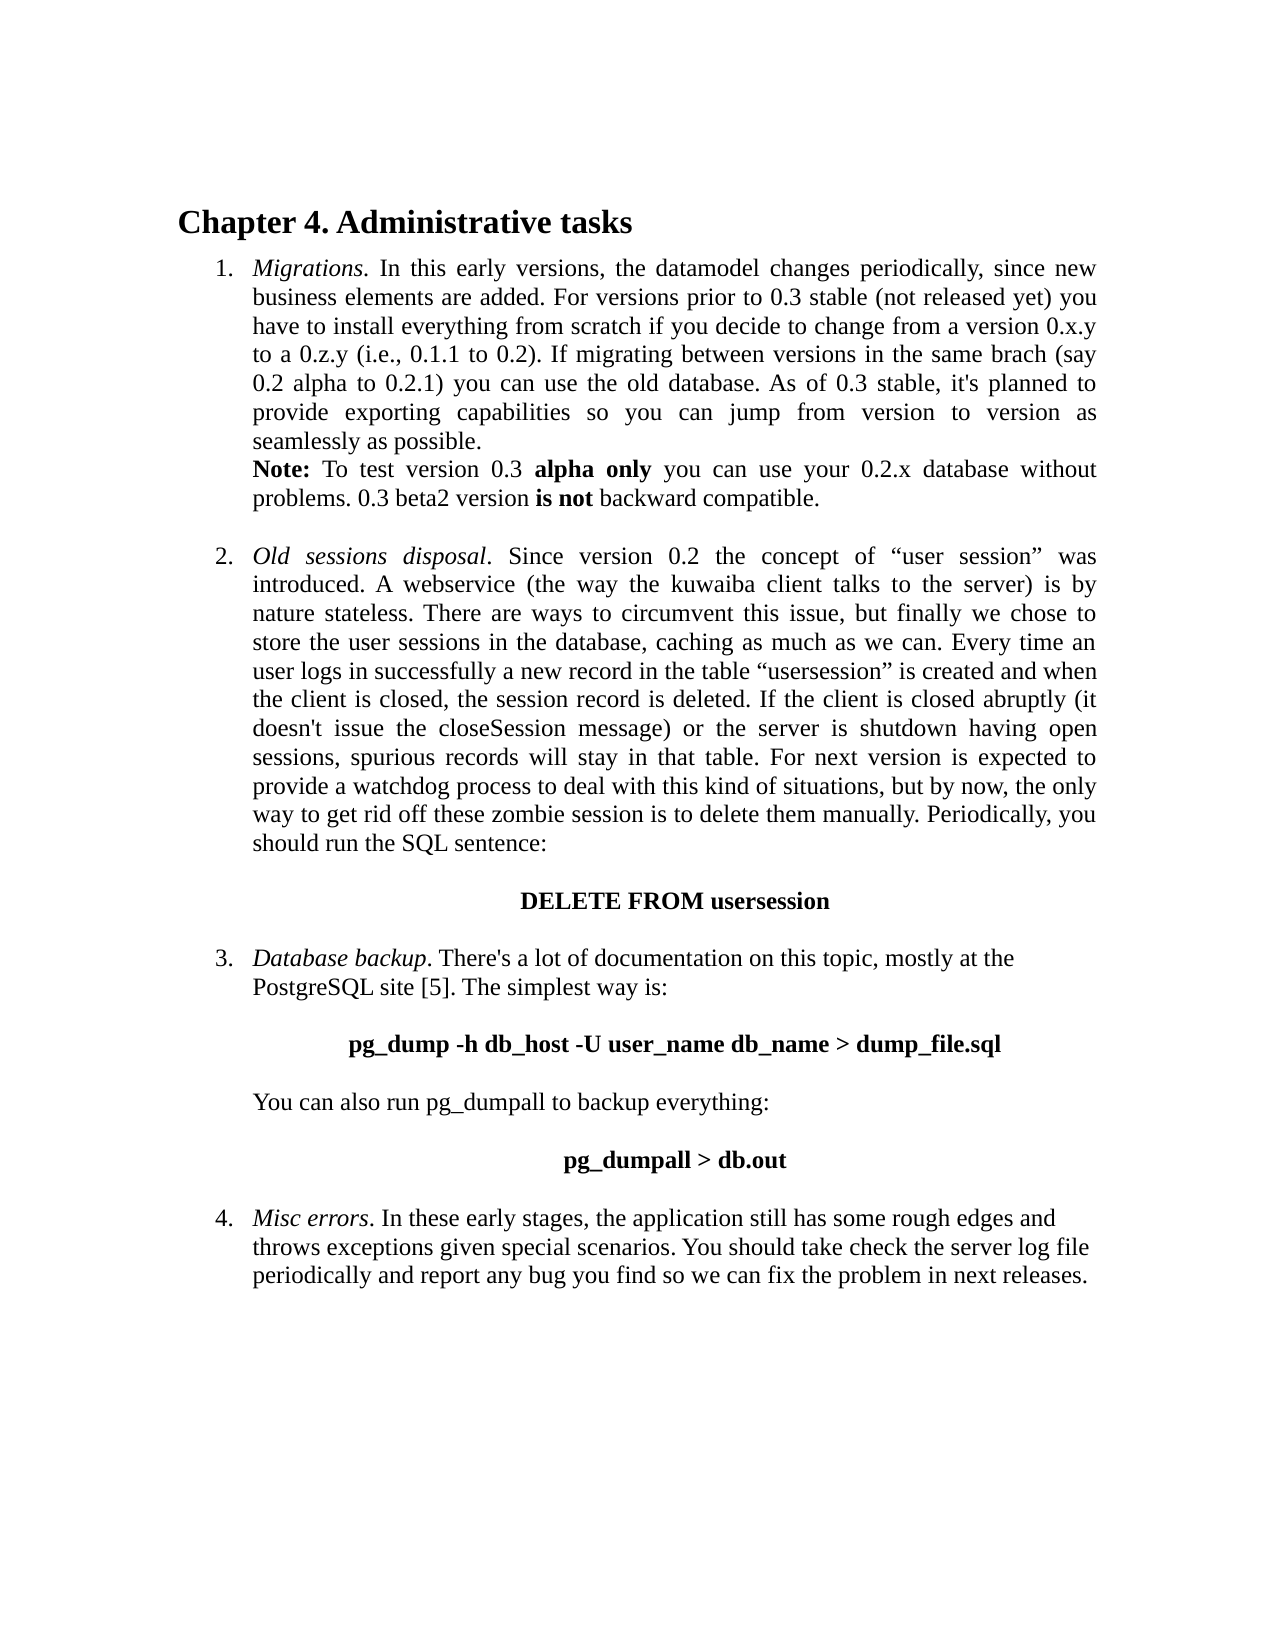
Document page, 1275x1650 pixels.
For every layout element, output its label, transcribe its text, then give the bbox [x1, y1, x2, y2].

list DELETE FROM usersession [215, 886, 1098, 914]
list Database backup. There's a lot of documentation on this topic, mostly at the PostgreSQL site [5]. The simplest way is: [215, 943, 1098, 1001]
list pg_dumpall > db.out [215, 1145, 1098, 1174]
list pg_dump -h db_host -U user_name db_name > dump_file.sql [215, 1029, 1098, 1058]
list Misc errors. In these early stages, the application still has some rough edges and throws exceptions given special scenarios. You should take check the server log file periodically and report any bug you find so we can fix the problem in next releases. [215, 1203, 1098, 1289]
subtitle Chapter 4. Administrative tasks [177, 202, 1098, 241]
list Old sessions disposal. Since version 0.2 the concept of “user session” was introduced. A webservice (the way the kuwaiba client talks to the server) is by nature stateless. There are ways to circumvent this issue, but finally we chose to store the user sessions in the database, caching as much as we can. Every time an user logs in successfully a new record in the table “usersession” is created and when the client is closed, the session record is deleted. If the client is closed abruptly (it doesn't issue the closeSession message) or the server is shutdown having open sessions, spurious records will stay in that table. For next version is expected to provide a watchdog process to deal with this kind of situations, but by now, the only way to get rid off these zombie session is to delete them manually. Periodically, you should run the SQL sentence: [215, 541, 1098, 857]
list Migrations. In this early versions, the datamodel changes periodically, since new business elements are added. For versions prior to 0.3 stable (not released yet) you have to install everything from scratch if you decide to change from a version 0.x.y to a 0.z.y (i.e., 0.1.1 to 0.2). If migrating between versions in the same brach (say 0.2 alpha to 0.2.1) you can use the old database. As of 0.3 stable, it's planned to provide exporting capabilities so you can jump from version to version as seamlessly as possible. [215, 253, 1098, 454]
list You can also run pg_dumpall to backup everything: [215, 1087, 1098, 1116]
list Note: To test version 0.3 alpha only you can use your 0.2.x database without problems. 0.3 beta2 version is not backward compatible. [215, 454, 1098, 512]
